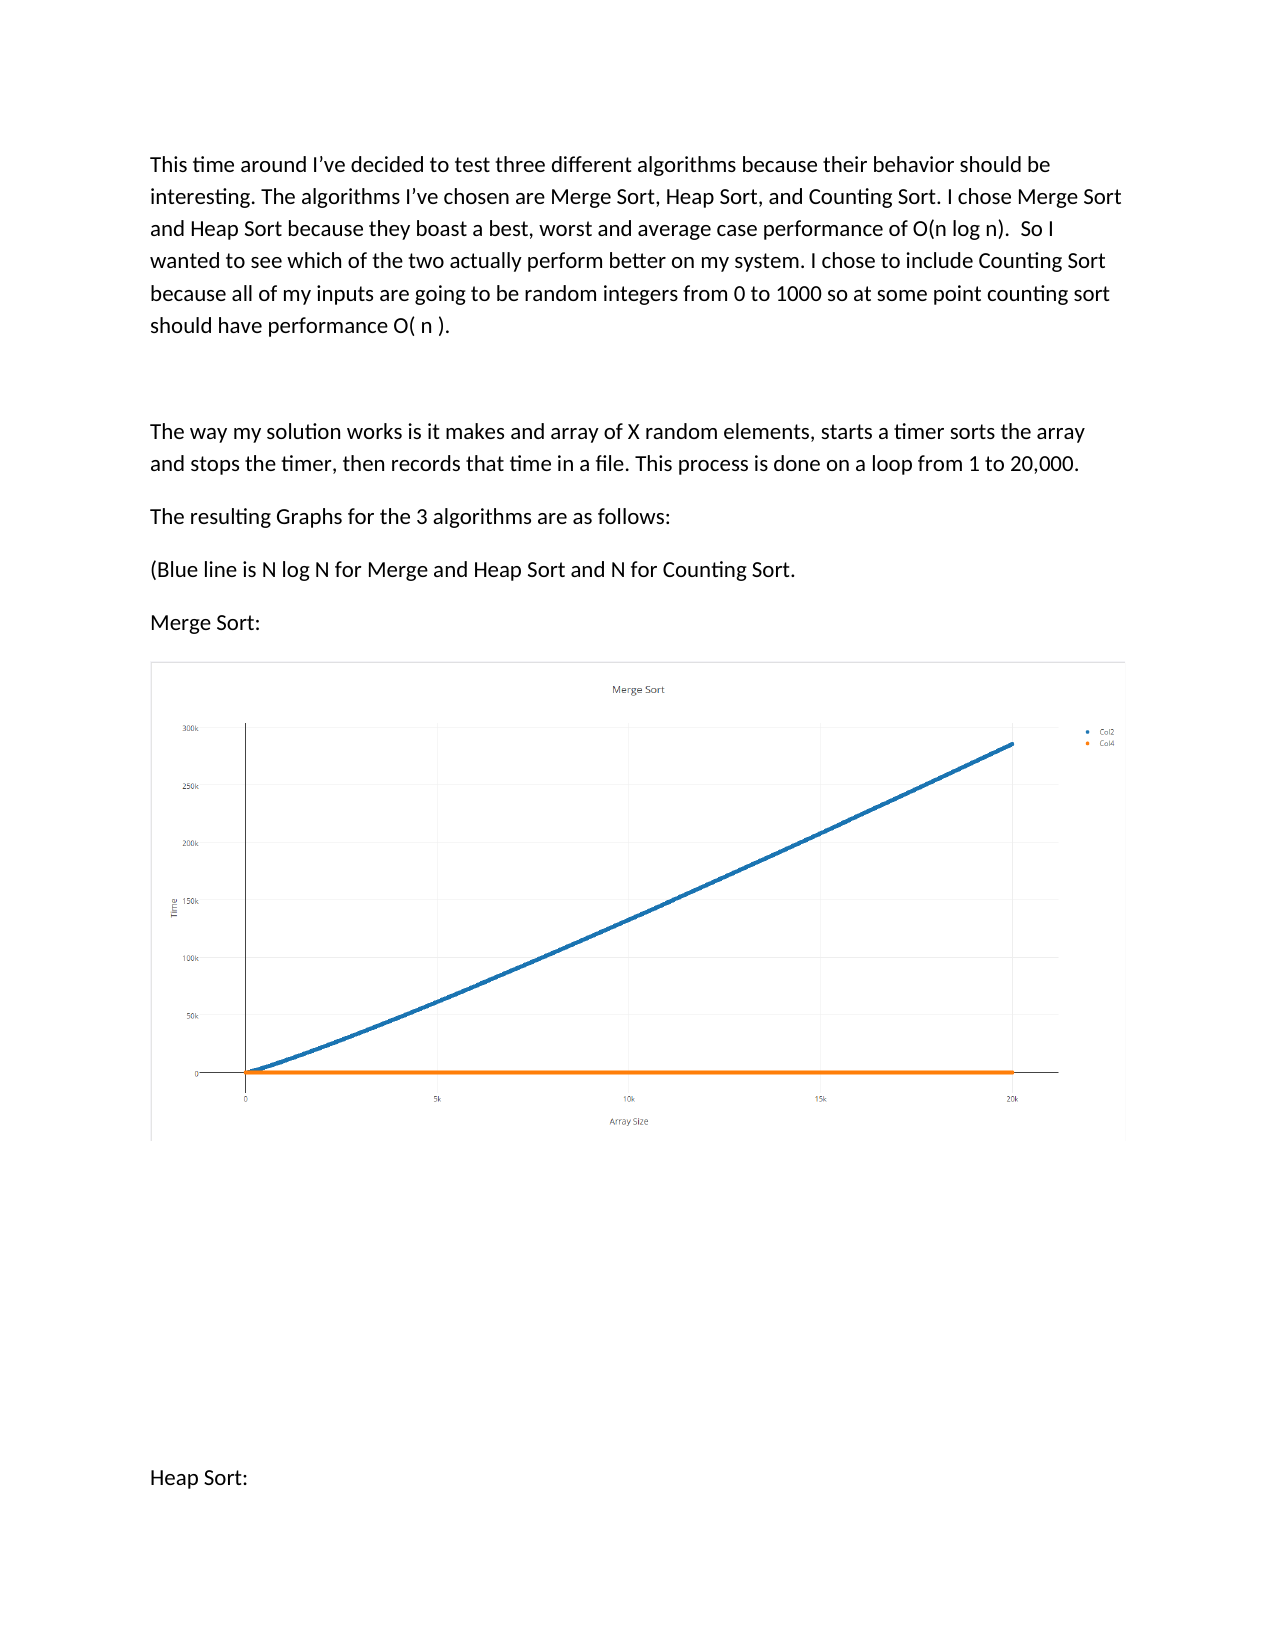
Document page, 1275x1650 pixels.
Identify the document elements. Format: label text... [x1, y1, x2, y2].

text The way my solution works is it makes and array of X random elements, starts a timer sorts the array and stops the timer, then records that time in a file. This process is done on a loop from 1 to 20,000. [150, 417, 1125, 477]
text (Blue line is N log N for Merge and Heap Sort and N for Counting Sort. [150, 555, 1125, 583]
text The resulting Graphs for the 3 algorithms are as follows: [150, 502, 1125, 530]
text Heap Sort: [150, 1463, 1125, 1491]
picture [150, 661, 1125, 1141]
text This time around I’ve decided to test three different algorithms because their behavior should be interesting. The algorithms I’ve chosen are Merge Sort, Heap Sort, and Counting Sort. I chose Merge Sort and Heap Sort because they boast a best, worst and average case performance of O(n log n). So I wanted to see which of the two actually perform better on my system. I chose to include Counting Sort because all of my inputs are going to be random integers from 0 to 1000 so at some point counting sort should have performance O( n ). [150, 150, 1125, 339]
text Merge Sort: [150, 608, 1125, 636]
